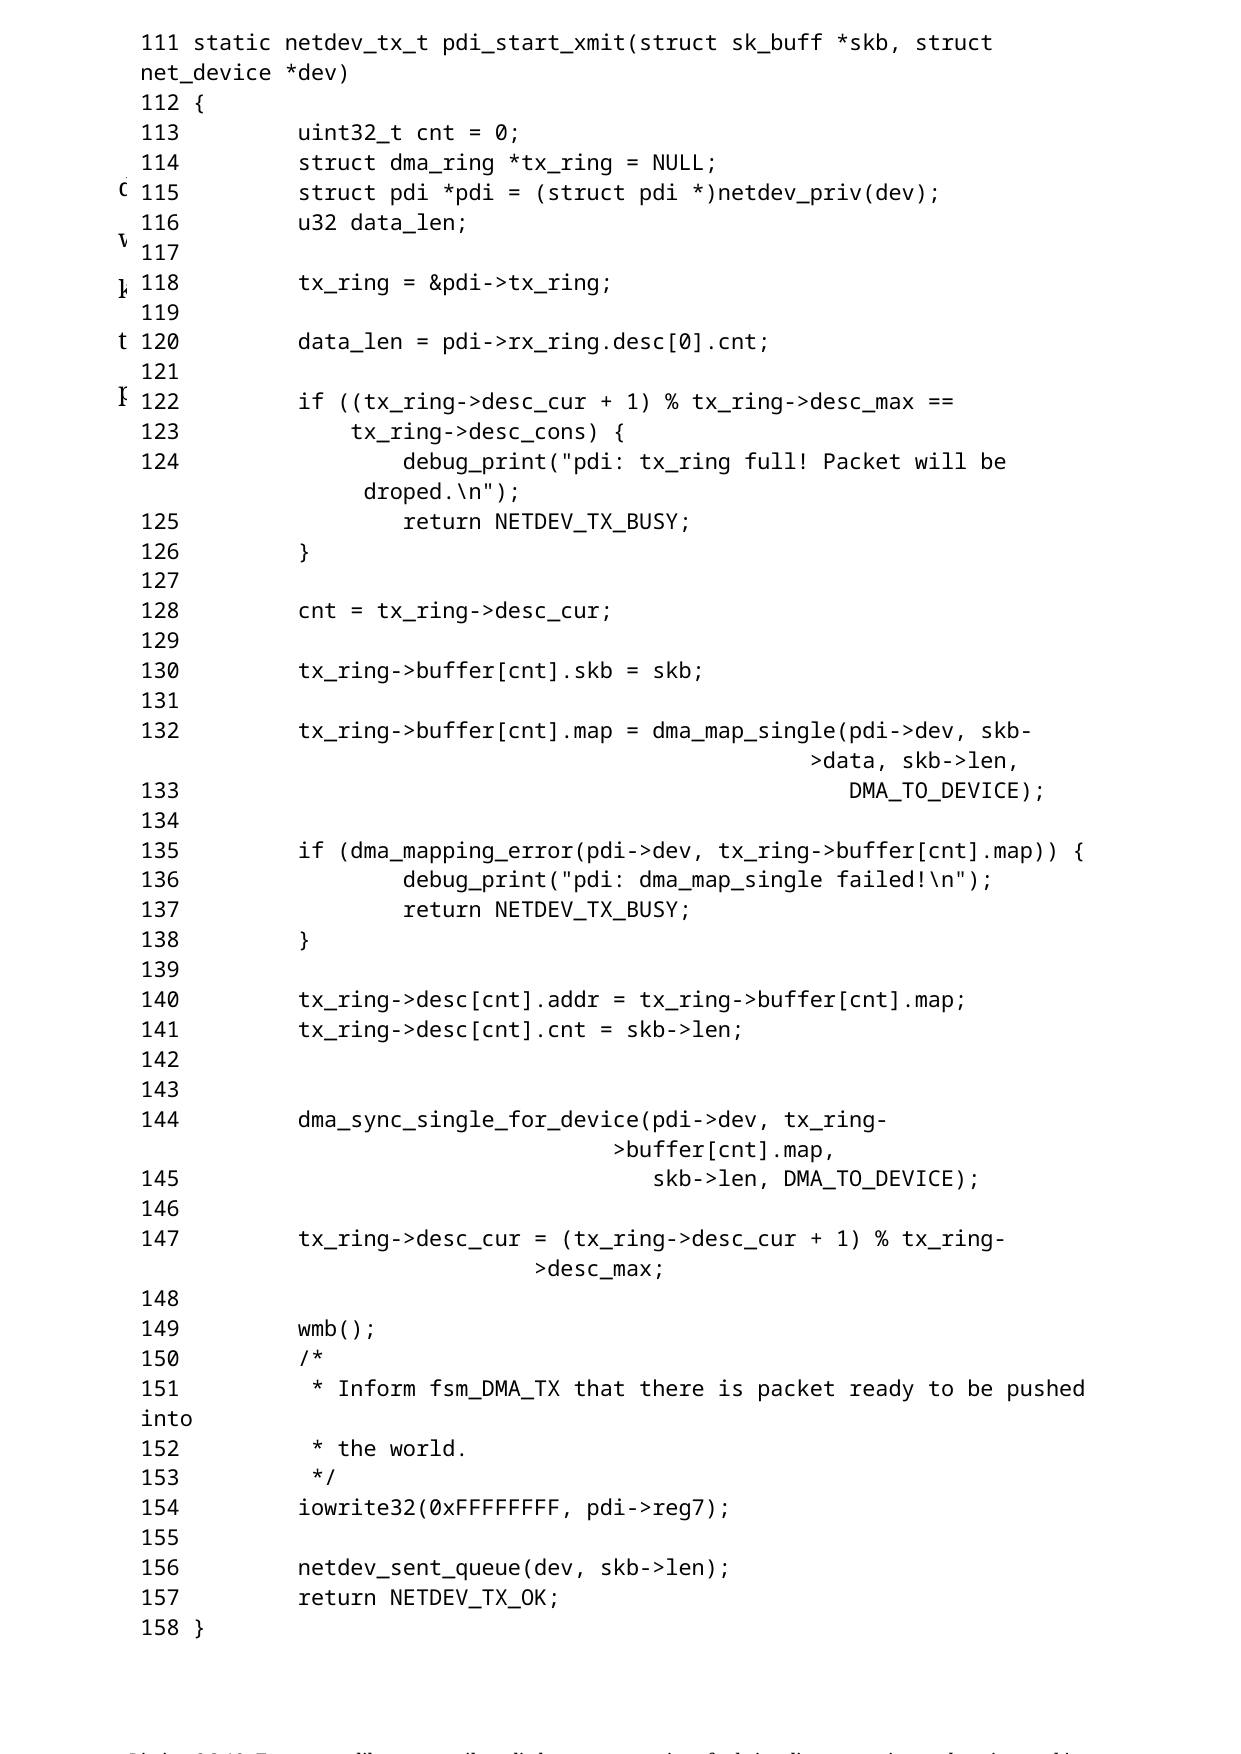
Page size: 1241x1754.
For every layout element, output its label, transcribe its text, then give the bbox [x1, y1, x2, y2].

list Listing 6.3.10: Fragment pliku sterownika pdi_dma.c prezentujący funkcję pdi_start_xmit, przekazującą pakiety do bufora DMA. [127, 1748, 1118, 1754]
